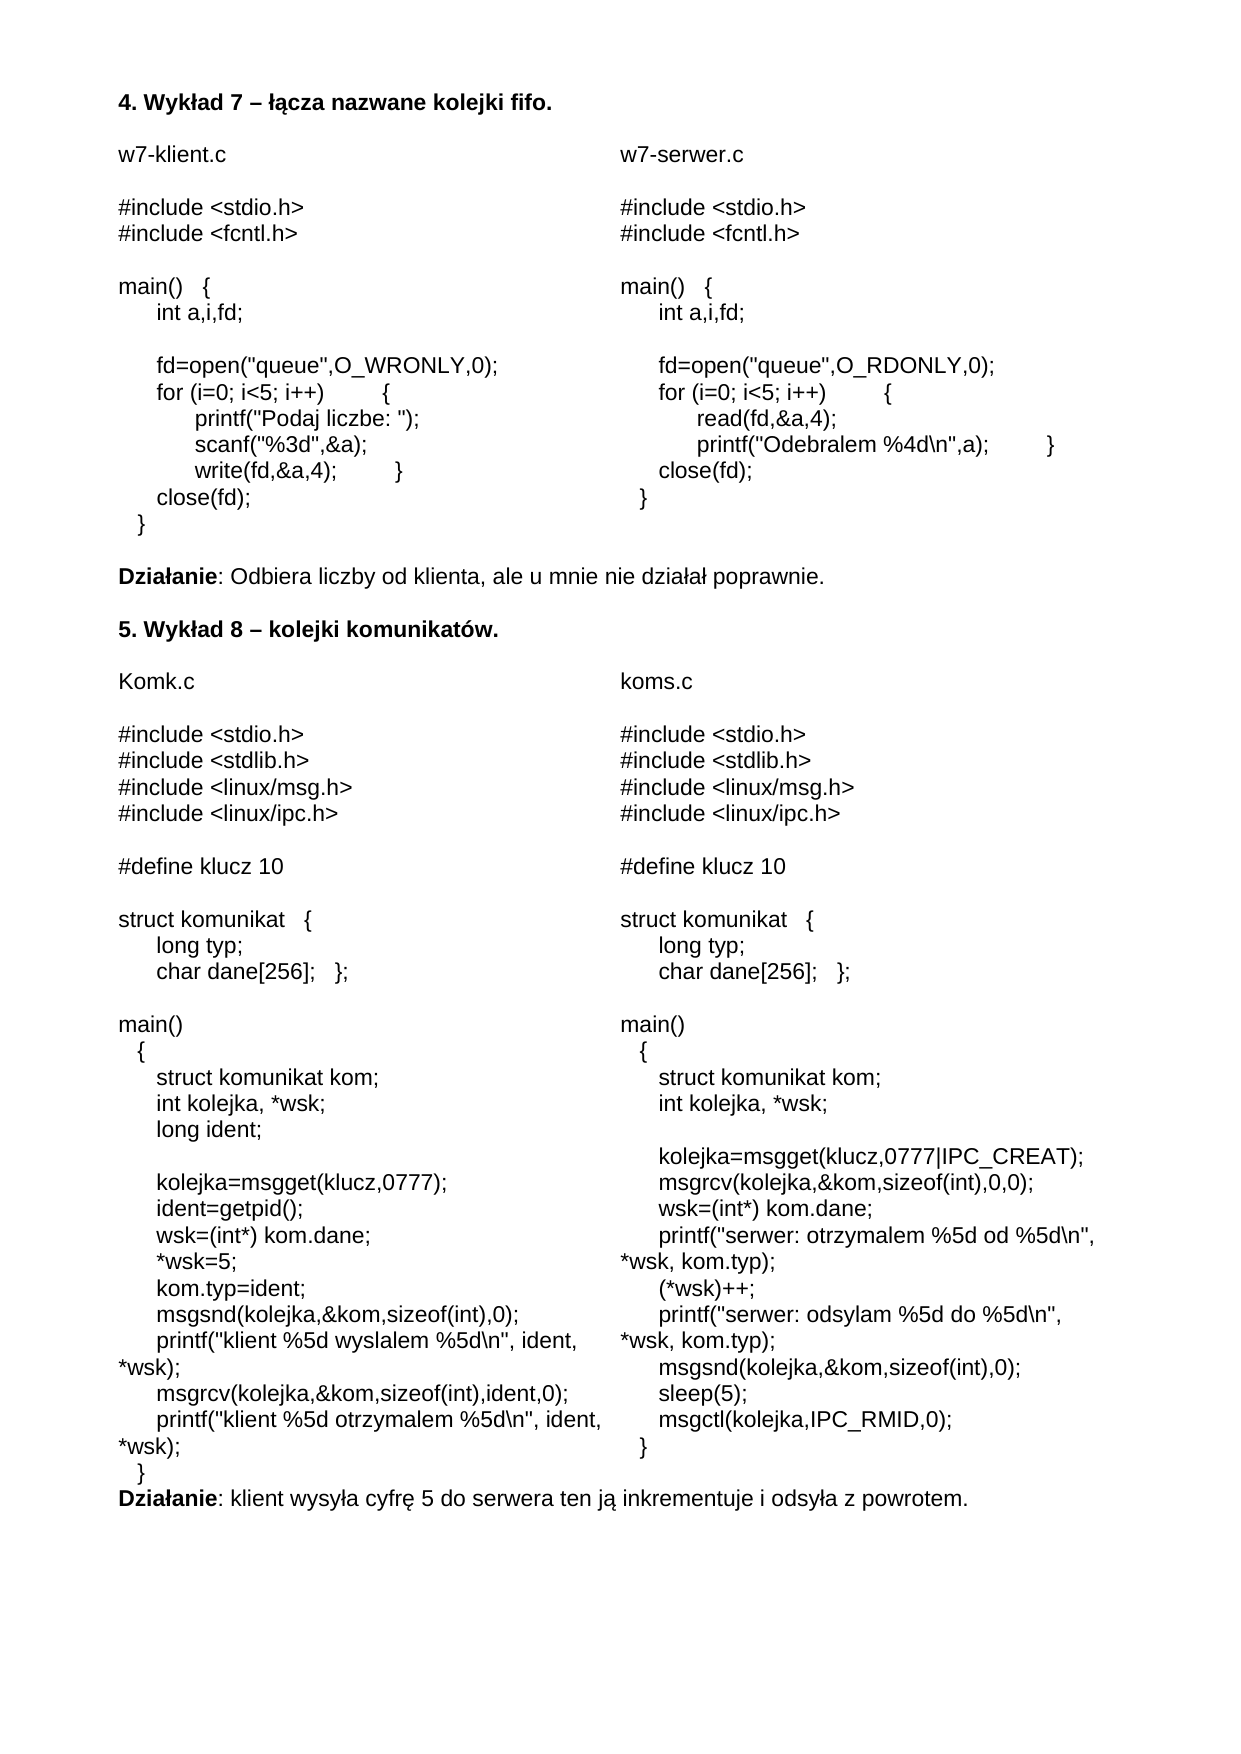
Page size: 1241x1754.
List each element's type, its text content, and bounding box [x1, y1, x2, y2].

text char dane[256]; }; [620, 958, 1122, 984]
text printf("klient %5d wyslalem %5d\n", ident, *wsk); [118, 1327, 620, 1380]
text #include <stdio.h> [118, 721, 620, 747]
text 4. Wykład 7 – łącza nazwane kolejki fifo. [118, 88, 1122, 115]
text sleep(5); [620, 1380, 1122, 1406]
text for (i=0; i<5; i++) { [118, 378, 620, 405]
text } [620, 484, 1122, 510]
text #define klucz 10 [620, 853, 1122, 879]
text *wsk=5; [118, 1248, 620, 1274]
text kolejka=msgget(klucz,0777|IPC_CREAT); [620, 1143, 1122, 1169]
text struct komunikat { [118, 906, 620, 932]
text msgsnd(kolejka,&kom,sizeof(int),0); [118, 1301, 620, 1327]
text kom.typ=ident; [118, 1274, 620, 1301]
text msgrcv(kolejka,&kom,sizeof(int),0,0); [620, 1169, 1122, 1195]
text printf("klient %5d otrzymalem %5d\n", ident, *wsk); [118, 1406, 620, 1459]
text (*wsk)++; [620, 1274, 1122, 1301]
text close(fd); [118, 484, 620, 510]
text char dane[256]; }; [118, 958, 620, 984]
text #include <linux/msg.h> [118, 774, 620, 800]
text 5. Wykład 8 – kolejki komunikatów. [118, 616, 1122, 642]
text printf("serwer: otrzymalem %5d od %5d\n", *wsk, kom.typ); [620, 1222, 1122, 1274]
text Działanie: klient wysyła cyfrę 5 do serwera ten ją inkrementuje i odsyła z powrotem. [118, 1485, 1122, 1512]
text for (i=0; i<5; i++) { [620, 378, 1122, 405]
text } [118, 510, 620, 537]
text struct komunikat { [620, 906, 1122, 932]
text w7-serwer.c [620, 141, 1122, 168]
text #include <linux/msg.h> [620, 774, 1122, 800]
text int kolejka, *wsk; [118, 1090, 620, 1116]
text struct komunikat kom; [620, 1064, 1122, 1090]
text main() { [118, 273, 620, 299]
text main() { [620, 273, 1122, 299]
text msgsnd(kolejka,&kom,sizeof(int),0); [620, 1353, 1122, 1380]
text msgctl(kolejka,IPC_RMID,0); [620, 1406, 1122, 1433]
text write(fd,&a,4); } [118, 457, 620, 484]
text fd=open("queue",O_RDONLY,0); [620, 352, 1122, 378]
text w7-klient.c [118, 141, 620, 168]
text { [620, 1037, 1122, 1064]
text } [620, 1433, 1122, 1459]
text kolejka=msgget(klucz,0777); [118, 1169, 620, 1195]
text main() [620, 1011, 1122, 1037]
text wsk=(int*) kom.dane; [118, 1222, 620, 1248]
text { [118, 1037, 620, 1064]
text int kolejka, *wsk; [620, 1090, 1122, 1116]
text int a,i,fd; [620, 299, 1122, 326]
text int a,i,fd; [118, 299, 620, 326]
text main() [118, 1011, 620, 1037]
text read(fd,&a,4); [620, 405, 1122, 431]
text #define klucz 10 [118, 853, 620, 879]
text printf("serwer: odsylam %5d do %5d\n", *wsk, kom.typ); [620, 1301, 1122, 1353]
text #include <fcntl.h> [118, 220, 620, 247]
text fd=open("queue",O_WRONLY,0); [118, 352, 620, 378]
text Komk.c [118, 668, 620, 695]
text #include <stdlib.h> [620, 747, 1122, 774]
text msgrcv(kolejka,&kom,sizeof(int),ident,0); [118, 1380, 620, 1406]
text long ident; [118, 1116, 620, 1143]
text printf("Odebralem %4d\n",a); } [620, 431, 1122, 457]
text #include <linux/ipc.h> [118, 800, 620, 826]
text #include <stdio.h> [620, 721, 1122, 747]
text #include <fcntl.h> [620, 220, 1122, 247]
text } [118, 1459, 620, 1485]
text #include <stdlib.h> [118, 747, 620, 774]
text scanf("%3d",&a); [118, 431, 620, 457]
text printf("Podaj liczbe: "); [118, 405, 620, 431]
text koms.c [620, 668, 1122, 695]
text ident=getpid(); [118, 1195, 620, 1222]
text #include <linux/ipc.h> [620, 800, 1122, 826]
text Działanie: Odbiera liczby od klienta, ale u mnie nie działał poprawnie. [118, 563, 1122, 589]
text close(fd); [620, 457, 1122, 484]
text long typ; [620, 932, 1122, 958]
text #include <stdio.h> [620, 194, 1122, 220]
text long typ; [118, 932, 620, 958]
text struct komunikat kom; [118, 1064, 620, 1090]
text #include <stdio.h> [118, 194, 620, 220]
text wsk=(int*) kom.dane; [620, 1195, 1122, 1222]
